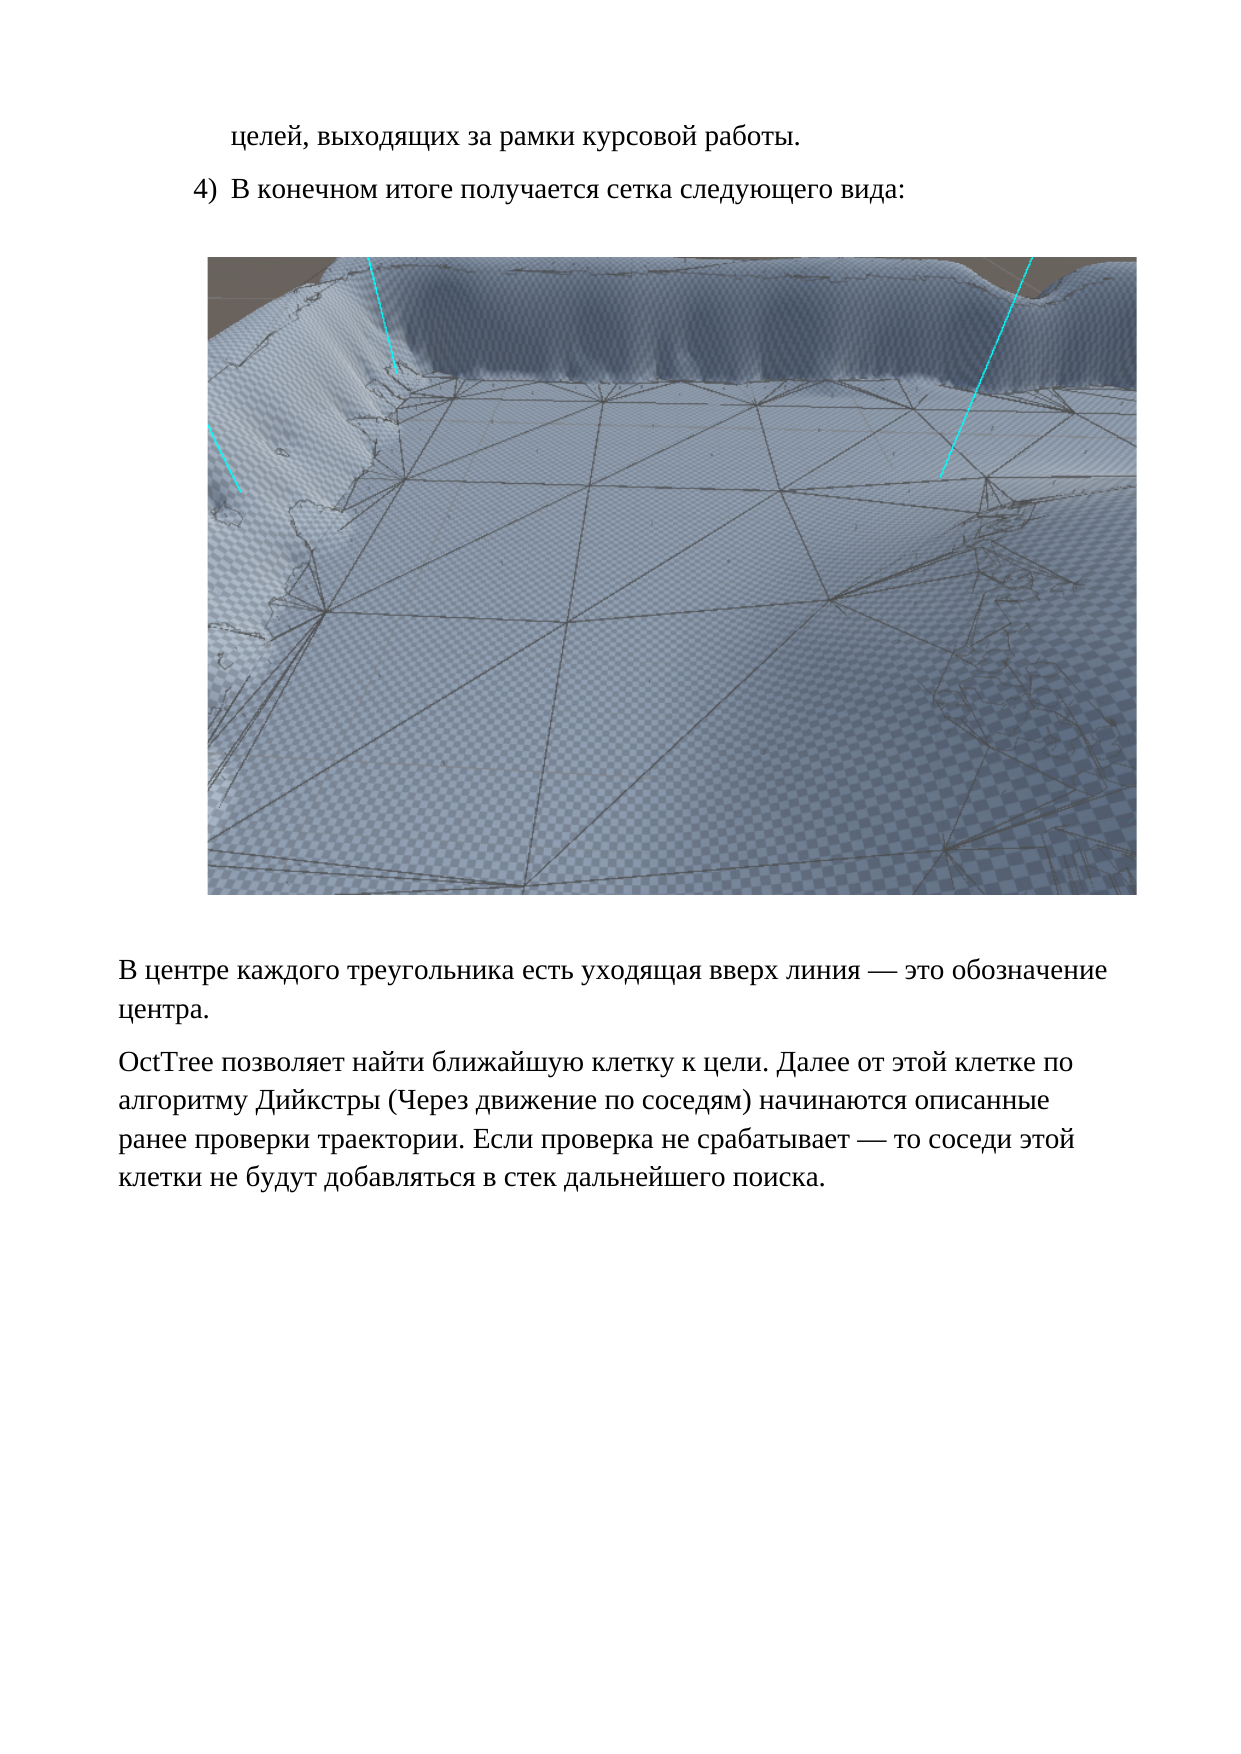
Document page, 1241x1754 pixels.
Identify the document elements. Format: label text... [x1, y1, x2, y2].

text OctTree позволяет найти ближайшую клетку к цели. Далее от этой клетке по алгоритму Дийкстры (Через движение по соседям) начинаются описанные ранее проверки траектории. Если проверка не срабатывает — то соседи этой клетки не будут добавляться в стек дальнейшего поиска. [118, 1044, 1122, 1193]
list В конечном итоге получается сетка следующего вида: [193, 171, 1122, 205]
list целей, выходящих за рамки курсовой работы. [193, 118, 1122, 152]
picture [207, 257, 1137, 895]
text В центре каждого треугольника есть уходящая вверх линия — это обозначение центра. [118, 952, 1122, 1024]
